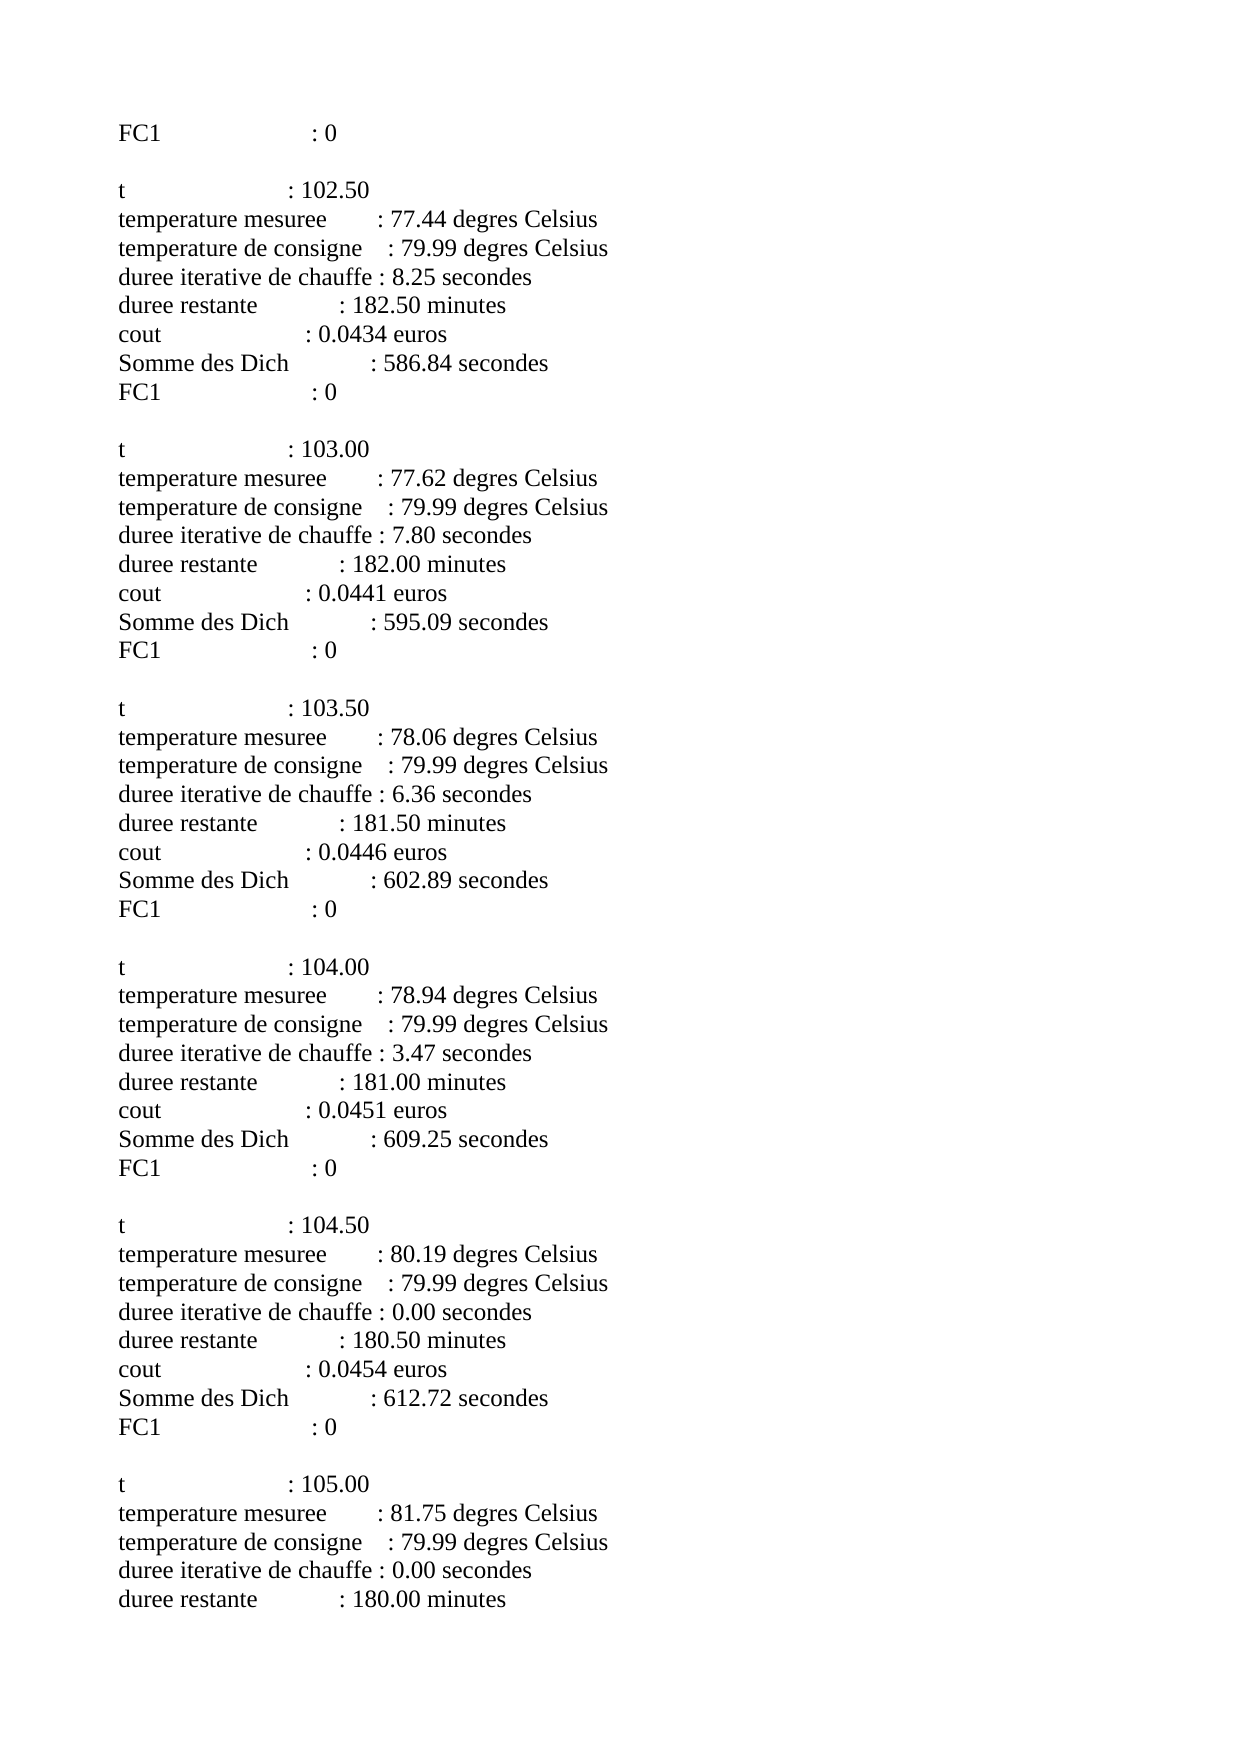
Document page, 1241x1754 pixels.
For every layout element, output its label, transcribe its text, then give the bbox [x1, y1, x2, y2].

text FC1 : 0 [118, 1153, 1122, 1182]
text temperature mesuree : 80.19 degres Celsius [118, 1239, 1122, 1268]
text duree iterative de chauffe : 8.25 secondes [118, 262, 1122, 291]
text duree iterative de chauffe : 6.36 secondes [118, 779, 1122, 808]
text FC1 : 0 [118, 377, 1122, 406]
text t : 102.50 [118, 176, 1122, 204]
text t : 105.00 [118, 1469, 1122, 1498]
text temperature de consigne : 79.99 degres Celsius [118, 751, 1122, 779]
text duree restante : 182.00 minutes [118, 549, 1122, 578]
text Somme des Dich : 595.09 secondes [118, 607, 1122, 636]
text duree iterative de chauffe : 0.00 secondes [118, 1297, 1122, 1326]
text duree iterative de chauffe : 3.47 secondes [118, 1038, 1122, 1067]
text temperature mesuree : 77.44 degres Celsius [118, 204, 1122, 233]
text duree restante : 181.50 minutes [118, 808, 1122, 837]
text cout : 0.0454 euros [118, 1354, 1122, 1383]
text t : 104.50 [118, 1211, 1122, 1239]
text t : 104.00 [118, 952, 1122, 981]
text duree restante : 180.00 minutes [118, 1584, 1122, 1613]
text FC1 : 0 [118, 1412, 1122, 1441]
text duree restante : 181.00 minutes [118, 1067, 1122, 1096]
text cout : 0.0441 euros [118, 578, 1122, 607]
text FC1 : 0 [118, 894, 1122, 923]
text temperature mesuree : 78.06 degres Celsius [118, 722, 1122, 751]
text temperature mesuree : 77.62 degres Celsius [118, 463, 1122, 492]
text duree iterative de chauffe : 7.80 secondes [118, 521, 1122, 549]
text duree restante : 180.50 minutes [118, 1326, 1122, 1354]
text Somme des Dich : 612.72 secondes [118, 1383, 1122, 1412]
text temperature mesuree : 81.75 degres Celsius [118, 1498, 1122, 1527]
text cout : 0.0434 euros [118, 319, 1122, 348]
text t : 103.00 [118, 434, 1122, 463]
text temperature de consigne : 79.99 degres Celsius [118, 1009, 1122, 1038]
text FC1 : 0 [118, 636, 1122, 664]
text Somme des Dich : 609.25 secondes [118, 1124, 1122, 1153]
text temperature de consigne : 79.99 degres Celsius [118, 1268, 1122, 1297]
text duree iterative de chauffe : 0.00 secondes [118, 1556, 1122, 1584]
text temperature de consigne : 79.99 degres Celsius [118, 492, 1122, 521]
text temperature de consigne : 79.99 degres Celsius [118, 1527, 1122, 1556]
text temperature mesuree : 78.94 degres Celsius [118, 981, 1122, 1009]
text Somme des Dich : 586.84 secondes [118, 348, 1122, 377]
text t : 103.50 [118, 693, 1122, 722]
text cout : 0.0451 euros [118, 1096, 1122, 1124]
text Somme des Dich : 602.89 secondes [118, 866, 1122, 894]
text cout : 0.0446 euros [118, 837, 1122, 866]
text FC1 : 0 [118, 118, 1122, 147]
text duree restante : 182.50 minutes [118, 291, 1122, 319]
text temperature de consigne : 79.99 degres Celsius [118, 233, 1122, 262]
